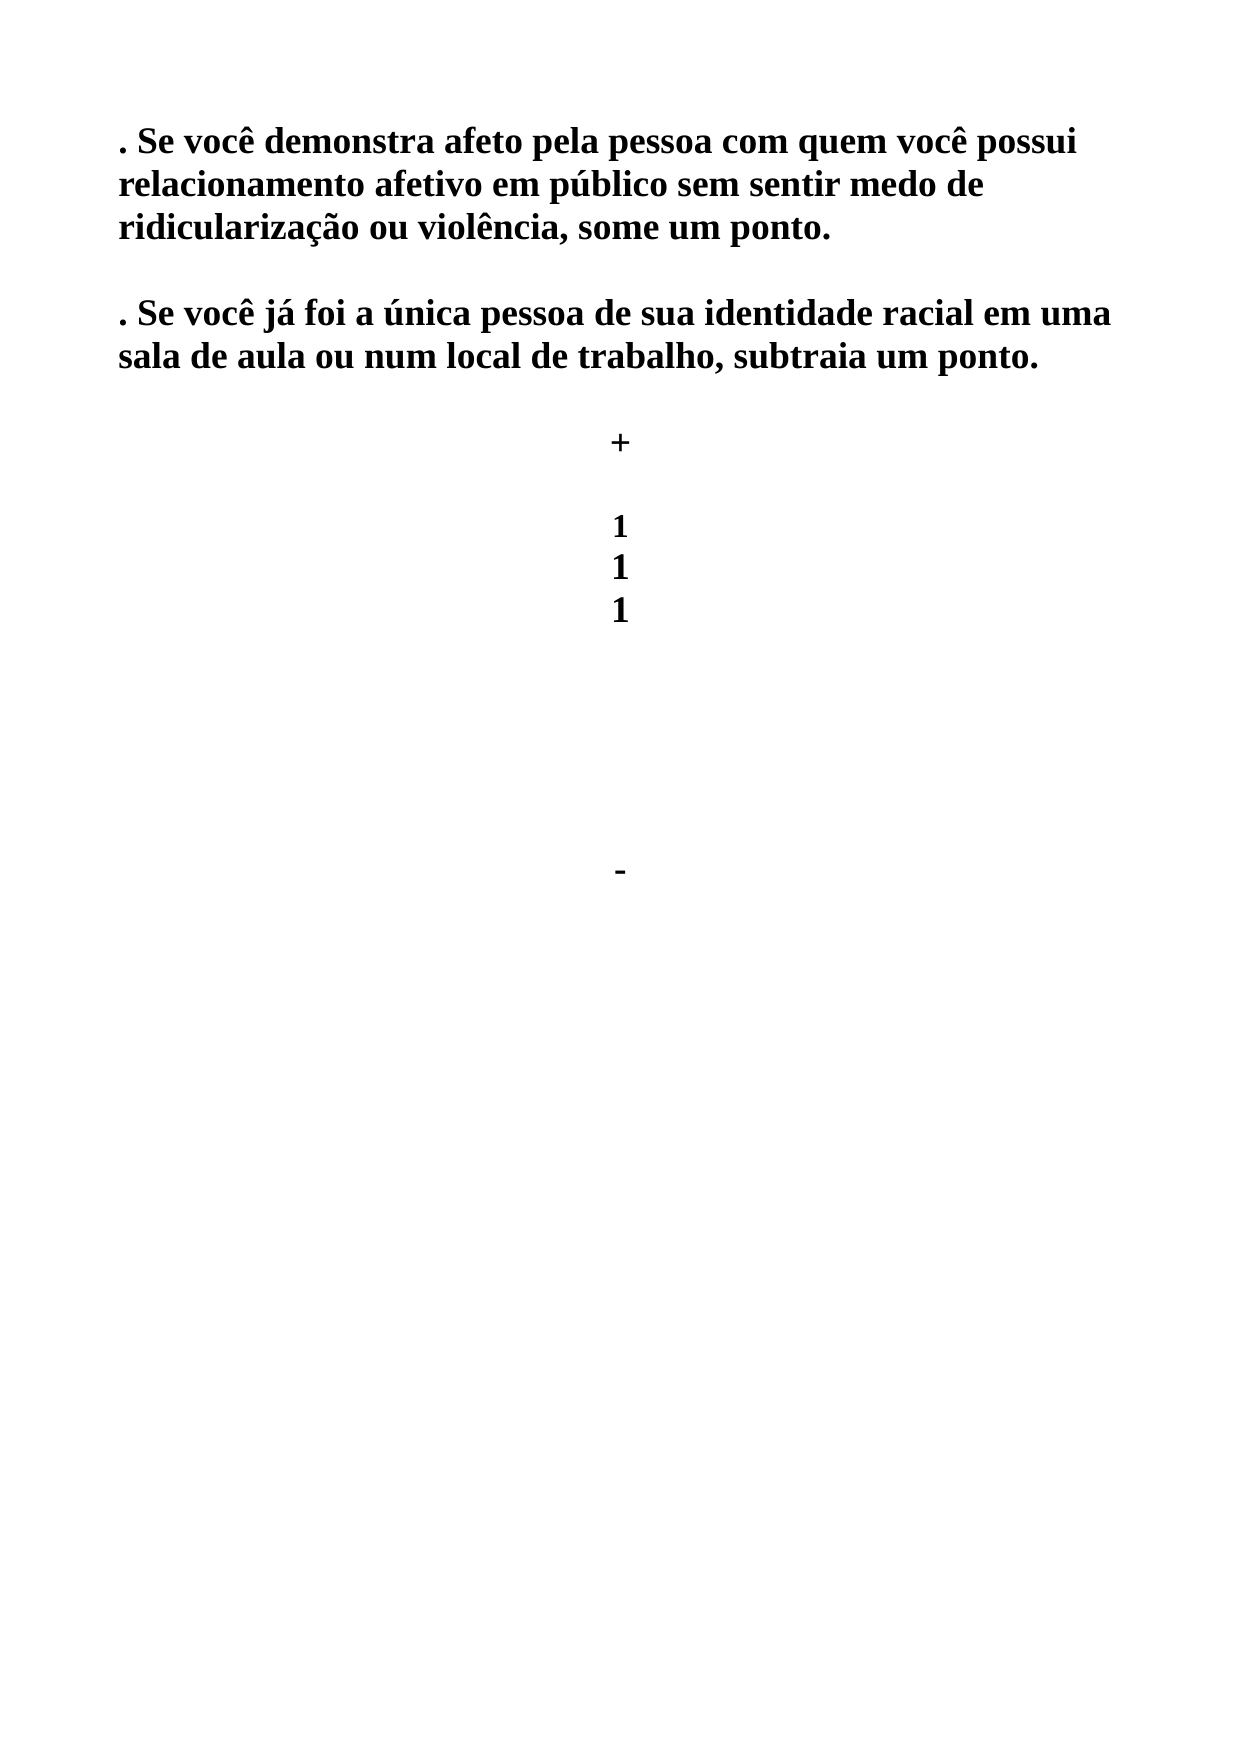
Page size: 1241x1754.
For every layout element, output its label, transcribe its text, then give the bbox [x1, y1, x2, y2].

text - [118, 846, 1122, 889]
text . Se você demonstra afeto pela pessoa com quem você possui relacionamento afetivo em público sem sentir medo de ridicularização ou violência, some um ponto. [118, 118, 1122, 247]
text 1 [118, 506, 1122, 544]
text + [118, 420, 1122, 463]
text 1 [118, 544, 1122, 588]
text 1 [118, 588, 1122, 631]
text . Se você já foi a única pessoa de sua identidade racial em uma sala de aula ou num local de trabalho, subtraia um ponto. [118, 291, 1122, 377]
